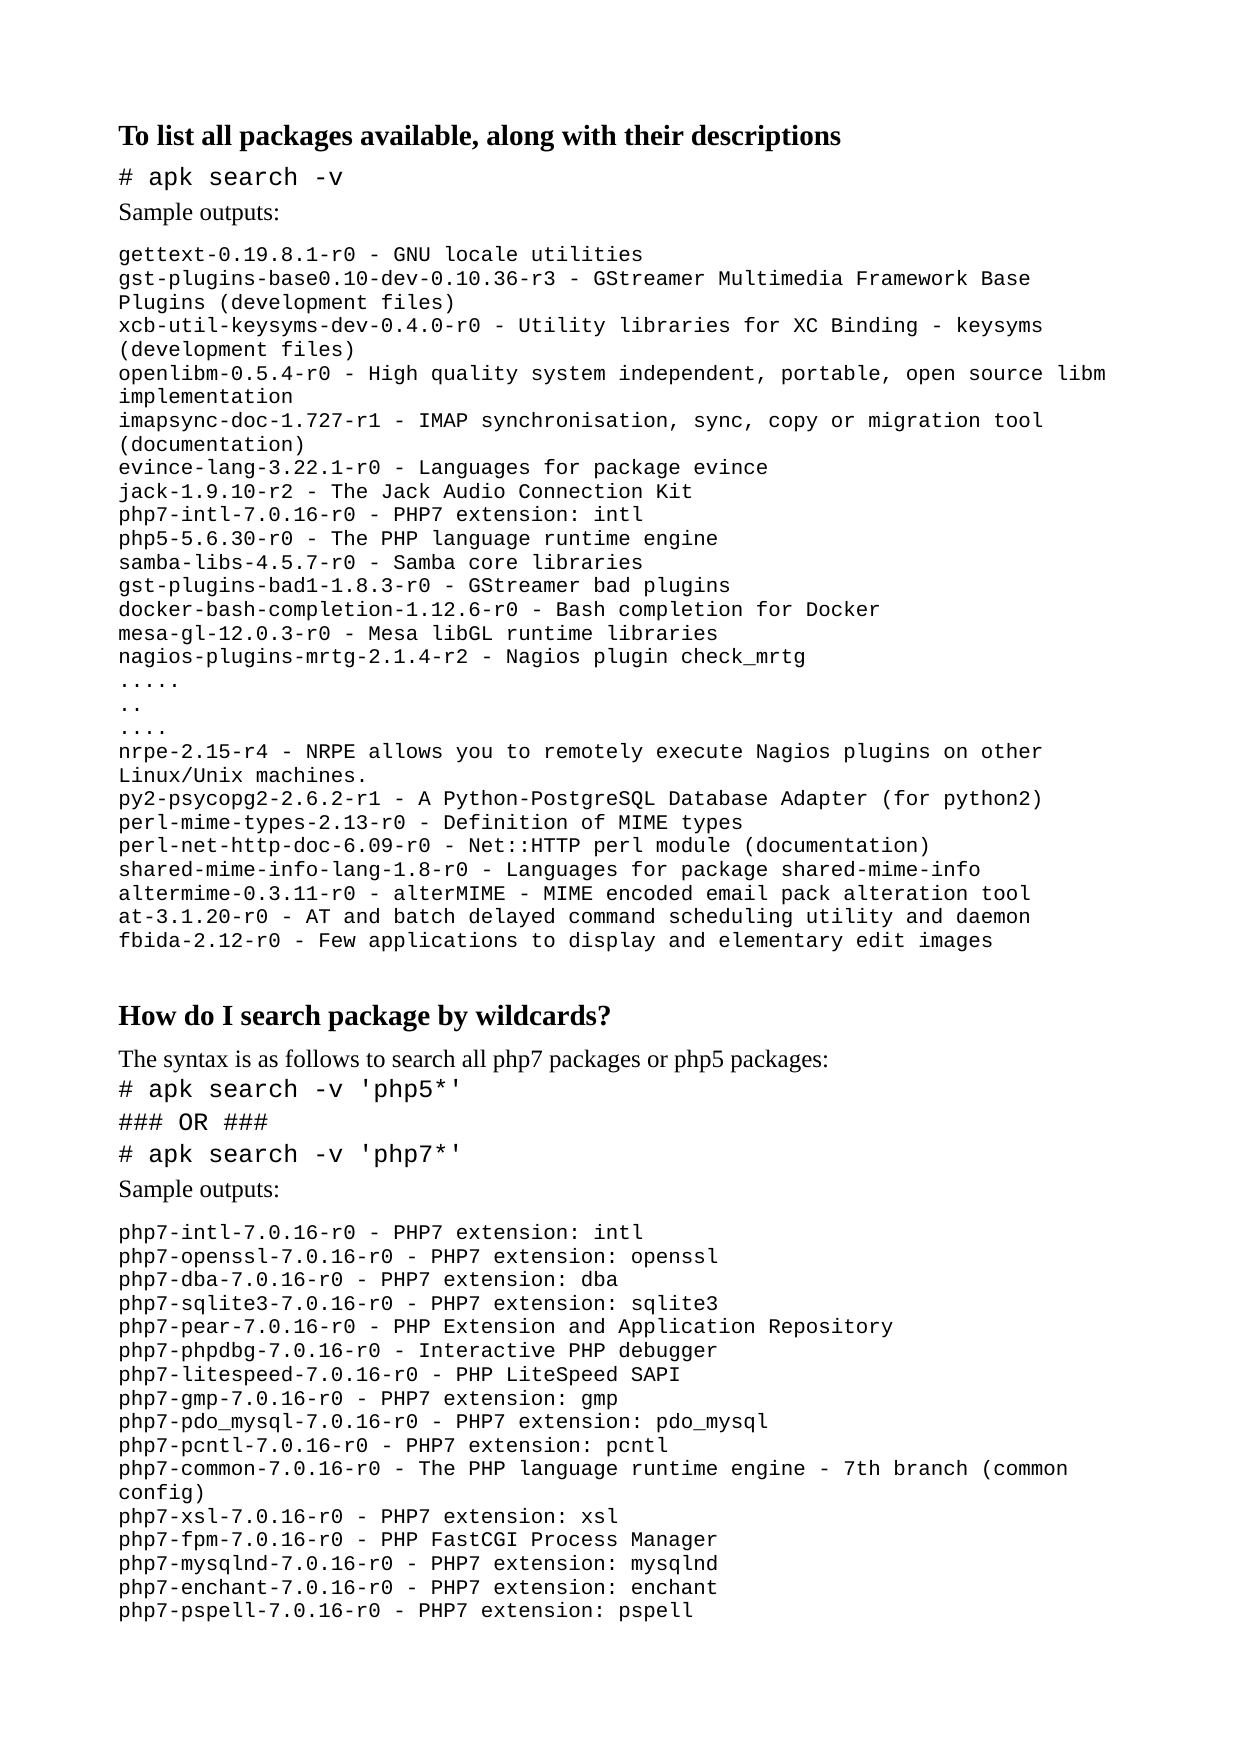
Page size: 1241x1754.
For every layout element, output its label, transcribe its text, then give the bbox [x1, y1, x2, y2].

text ..... [118, 670, 1122, 694]
text .... [118, 717, 1122, 741]
text # apk search -v Sample outputs: [118, 164, 1122, 226]
text shared-mime-info-lang-1.8-r0 - Languages for package shared-mime-info [118, 859, 1122, 883]
text php7-intl-7.0.16-r0 - PHP7 extension: intl [118, 1222, 1122, 1246]
text php7-pcntl-7.0.16-r0 - PHP7 extension: pcntl [118, 1435, 1122, 1458]
subtitle To list all packages available, along with their descriptions [118, 118, 1122, 152]
text php7-fpm-7.0.16-r0 - PHP FastCGI Process Manager [118, 1529, 1122, 1553]
text .. [118, 694, 1122, 717]
text php7-pspell-7.0.16-r0 - PHP7 extension: pspell [118, 1600, 1122, 1624]
text php7-openssl-7.0.16-r0 - PHP7 extension: openssl [118, 1246, 1122, 1269]
text php7-phpdbg-7.0.16-r0 - Interactive PHP debugger [118, 1340, 1122, 1364]
text php7-sqlite3-7.0.16-r0 - PHP7 extension: sqlite3 [118, 1293, 1122, 1317]
text php7-xsl-7.0.16-r0 - PHP7 extension: xsl [118, 1506, 1122, 1529]
text imapsync-doc-1.727-r1 - IMAP synchronisation, sync, copy or migration tool (documentation) [118, 410, 1122, 457]
text docker-bash-completion-1.12.6-r0 - Bash completion for Docker [118, 599, 1122, 623]
text evince-lang-3.22.1-r0 - Languages for package evince [118, 457, 1122, 481]
text perl-net-http-doc-6.09-r0 - Net::HTTP perl module (documentation) [118, 836, 1122, 859]
text samba-libs-4.5.7-r0 - Samba core libraries [118, 552, 1122, 575]
text altermime-0.3.11-r0 - alterMIME - MIME encoded email pack alteration tool [118, 883, 1122, 906]
text gst-plugins-bad1-1.8.3-r0 - GStreamer bad plugins [118, 575, 1122, 599]
subtitle How do I search package by wildcards? [118, 998, 1122, 1031]
text php7-intl-7.0.16-r0 - PHP7 extension: intl [118, 504, 1122, 528]
text php7-pdo_mysql-7.0.16-r0 - PHP7 extension: pdo_mysql [118, 1411, 1122, 1435]
text php7-common-7.0.16-r0 - The PHP language runtime engine - 7th branch (common config) [118, 1458, 1122, 1506]
text py2-psycopg2-2.6.2-r1 - A Python-PostgreSQL Database Adapter (for python2) [118, 788, 1122, 812]
text php7-mysqlnd-7.0.16-r0 - PHP7 extension: mysqlnd [118, 1553, 1122, 1577]
text perl-mime-types-2.13-r0 - Definition of MIME types [118, 812, 1122, 836]
text The syntax is as follows to search all php7 packages or php5 packages: # apk search -v 'php5*' ### OR ### # apk search -v 'php7*' Sample outputs: [118, 1044, 1122, 1203]
text php7-pear-7.0.16-r0 - PHP Extension and Application Repository [118, 1317, 1122, 1340]
text openlibm-0.5.4-r0 - High quality system independent, portable, open source libm implementation [118, 363, 1122, 410]
text nrpe-2.15-r4 - NRPE allows you to remotely execute Nagios plugins on other Linux/Unix machines. [118, 741, 1122, 788]
text php7-dba-7.0.16-r0 - PHP7 extension: dba [118, 1269, 1122, 1293]
text nagios-plugins-mrtg-2.1.4-r2 - Nagios plugin check_mrtg [118, 646, 1122, 670]
text at-3.1.20-r0 - AT and batch delayed command scheduling utility and daemon [118, 906, 1122, 930]
text php7-enchant-7.0.16-r0 - PHP7 extension: enchant [118, 1577, 1122, 1600]
text php7-gmp-7.0.16-r0 - PHP7 extension: gmp [118, 1387, 1122, 1411]
text mesa-gl-12.0.3-r0 - Mesa libGL runtime libraries [118, 623, 1122, 646]
text gst-plugins-base0.10-dev-0.10.36-r3 - GStreamer Multimedia Framework Base Plugins (development files) [118, 268, 1122, 315]
text xcb-util-keysyms-dev-0.4.0-r0 - Utility libraries for XC Binding - keysyms (development files) [118, 315, 1122, 363]
text php7-litespeed-7.0.16-r0 - PHP LiteSpeed SAPI [118, 1364, 1122, 1387]
text php5-5.6.30-r0 - The PHP language runtime engine [118, 528, 1122, 552]
text gettext-0.19.8.1-r0 - GNU locale utilities [118, 244, 1122, 268]
text fbida-2.12-r0 - Few applications to display and elementary edit images [118, 930, 1122, 954]
text jack-1.9.10-r2 - The Jack Audio Connection Kit [118, 481, 1122, 504]
